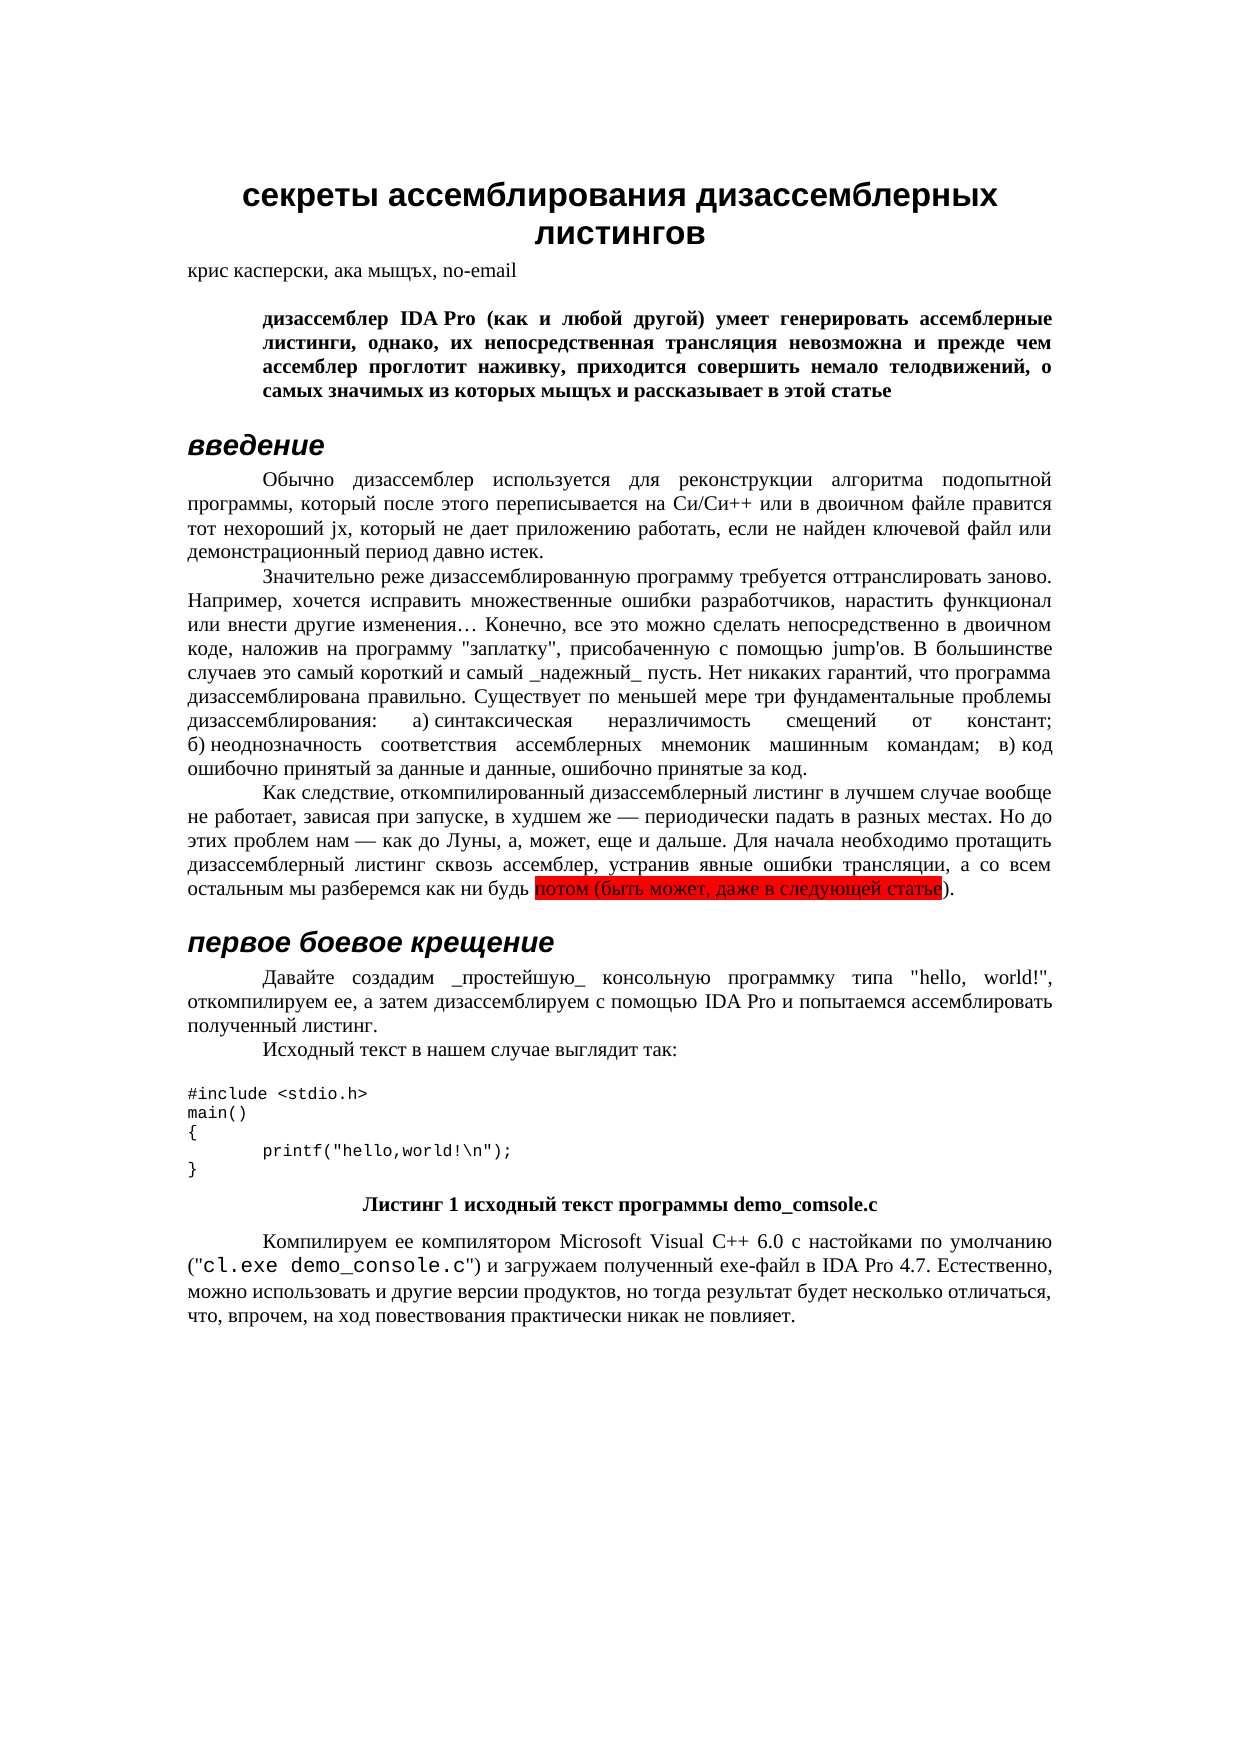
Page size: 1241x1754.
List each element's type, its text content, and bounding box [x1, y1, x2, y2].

text Исходный текст в нашем случае выглядит так: [187, 1037, 1053, 1061]
text } [187, 1161, 1053, 1180]
text printf("hello,world!\n"); [187, 1142, 1053, 1161]
text Давайте создадим _простейшую_ консольную программку типа "hello, world!", откомпилируем ее, а затем дизассемблируем с помощью IDA Pro и попытаемся ассемблировать полученный листинг. [187, 965, 1053, 1037]
text дизассемблер IDA Pro (как и любой другой) умеет генерировать ассемблерные листинги, однако, их непосредственная трансляция невозможна и прежде чем ассемблер проглотит наживку, приходится совершить немало телодвижений, о самых значимых из которых мыщъх и рассказывает в этой статье [262, 306, 1053, 402]
subtitle первое боевое крещение [187, 925, 1053, 959]
text крис касперски, ака мыщъх, no-email [187, 258, 1053, 282]
text #include <stdio.h> [187, 1086, 1053, 1104]
text Значительно реже дизассемблированную программу требуется оттранслировать заново. Например, хочется исправить множественные ошибки разработчиков, нарастить функционал или внести другие изменения… Конечно, все это можно сделать непосредственно в двоичном коде, наложив на программу "заплатку", присобаченную с помощью jump'ов. В большинстве случаев это самый короткий и самый _надежный_ пусть. Нет никаких гарантий, что программа дизассемблирована правильно. Существует по меньшей мере три фундаментальные проблемы дизассемблирования: а) синтаксическая неразличимость смещений от констант; б) неоднозначность соответствия ассемблерных мнемоник машинным командам; в) код ошибочно принятый за данные и данные, ошибочно принятые за код. [187, 563, 1053, 780]
text Листинг 1 исходный текст программы demo_comsole.c [187, 1192, 1053, 1216]
text { [187, 1123, 1053, 1142]
subtitle введение [187, 427, 1053, 461]
text main() [187, 1104, 1053, 1123]
text Как следствие, откомпилированный дизассемблерный листинг в лучшем случае вообще не работает, зависая при запуске, в худшем же — периодически падать в разных местах. Но до этих проблем нам — как до Луны, а, может, еще и дальше. Для начала необходимо протащить дизассемблерный листинг сквозь ассемблер, устранив явные ошибки трансляции, а со всем остальным мы разберемся как ни будь потом (быть может, даже в следующей статье). [187, 780, 1053, 900]
subtitle секреты ассемблирования дизассемблерных листингов [187, 175, 1053, 252]
text Компилируем ее компилятором Microsoft Visual C++ 6.0 с настойками по умолчанию ("cl.exe demo_console.c") и загружаем полученный exe-файл в IDA Pro 4.7. Естественно, можно использовать и другие версии продуктов, но тогда результат будет несколько отличаться, что, впрочем, на ход повествования практически никак не повлияет. [187, 1229, 1053, 1327]
text Обычно дизассемблер используется для реконструкции алгоритма подопытной программы, который после этого переписывается на Си/Си++ или в двоичном файле правится тот нехороший jx, который не дает приложению работать, если не найден ключевой файл или демонстрационный период давно истек. [187, 467, 1053, 563]
